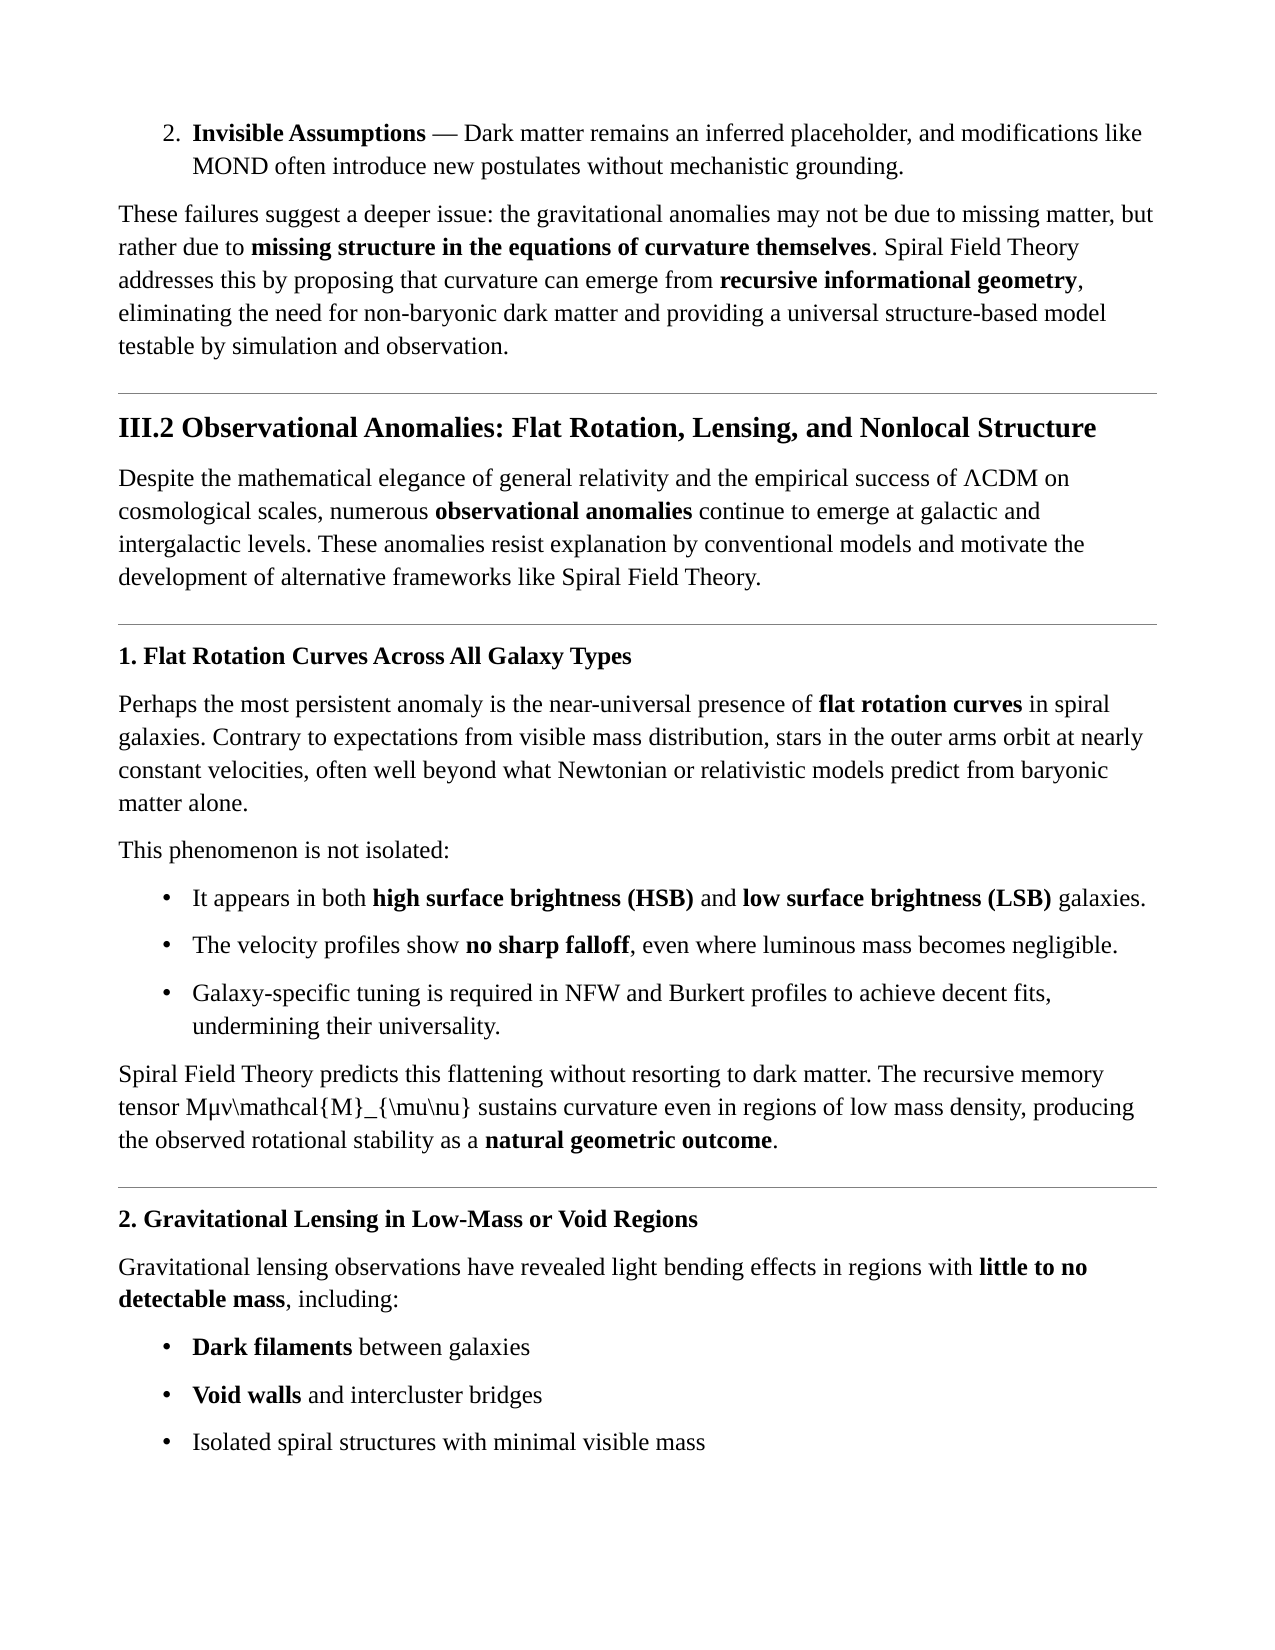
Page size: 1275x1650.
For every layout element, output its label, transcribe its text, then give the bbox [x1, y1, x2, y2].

subtitle 2. Gravitational Lensing in Low-Mass or Void Regions [118, 1204, 1157, 1233]
text These failures suggest a deeper issue: the gravitational anomalies may not be due to missing matter, but rather due to missing structure in the equations of curvature themselves. Spiral Field Theory addresses this by proposing that curvature can emerge from recursive informational geometry, eliminating the need for non-baryonic dark matter and providing a universal structure-based model testable by simulation and observation. [118, 199, 1157, 359]
list It appears in both high surface brightness (HSB) and low surface brightness (LSB) galaxies. [162, 883, 1157, 912]
text Perhaps the most persistent anomaly is the near-universal presence of flat rotation curves in spiral galaxies. Contrary to expectations from visible mass distribution, stars in the outer arms orbit at nearly constant velocities, often well beyond what Newtonian or relativistic models predict from baryonic matter alone. [118, 689, 1157, 817]
list Dark filaments between galaxies [162, 1332, 1157, 1361]
list Void walls and intercluster bridges [162, 1380, 1157, 1408]
list Isolated spiral structures with minimal visible mass [162, 1427, 1157, 1456]
text This phenomenon is not isolated: [118, 835, 1157, 864]
text Spiral Field Theory predicts this flattening without resorting to dark matter. The recursive memory tensor Mμν\mathcal{M}_{\mu\nu} sustains curvature even in regions of low mass density, producing the observed rotational stability as a natural geometric outcome. [118, 1059, 1157, 1154]
list The velocity profiles show no sharp falloff, even where luminous mass becomes negligible. [162, 931, 1157, 959]
text Gravitational lensing observations have revealed light bending effects in regions with little to no detectable mass, including: [118, 1252, 1157, 1313]
subtitle III.2 Observational Anomalies: Flat Rotation, Lensing, and Nonlocal Structure [118, 410, 1157, 443]
list Invisible Assumptions — Dark matter remains an inferred placeholder, and modifications like MOND often introduce new postulates without mechanistic grounding. [162, 118, 1157, 180]
list Galaxy-specific tuning is required in NFW and Burkert profiles to achieve decent fits, undermining their universality. [162, 978, 1157, 1040]
subtitle 1. Flat Rotation Curves Across All Galaxy Types [118, 641, 1157, 670]
text Despite the mathematical elegance of general relativity and the empirical success of ΛCDM on cosmological scales, numerous observational anomalies continue to emerge at galactic and intergalactic levels. These anomalies resist explanation by conventional models and motivate the development of alternative frameworks like Spiral Field Theory. [118, 463, 1157, 591]
